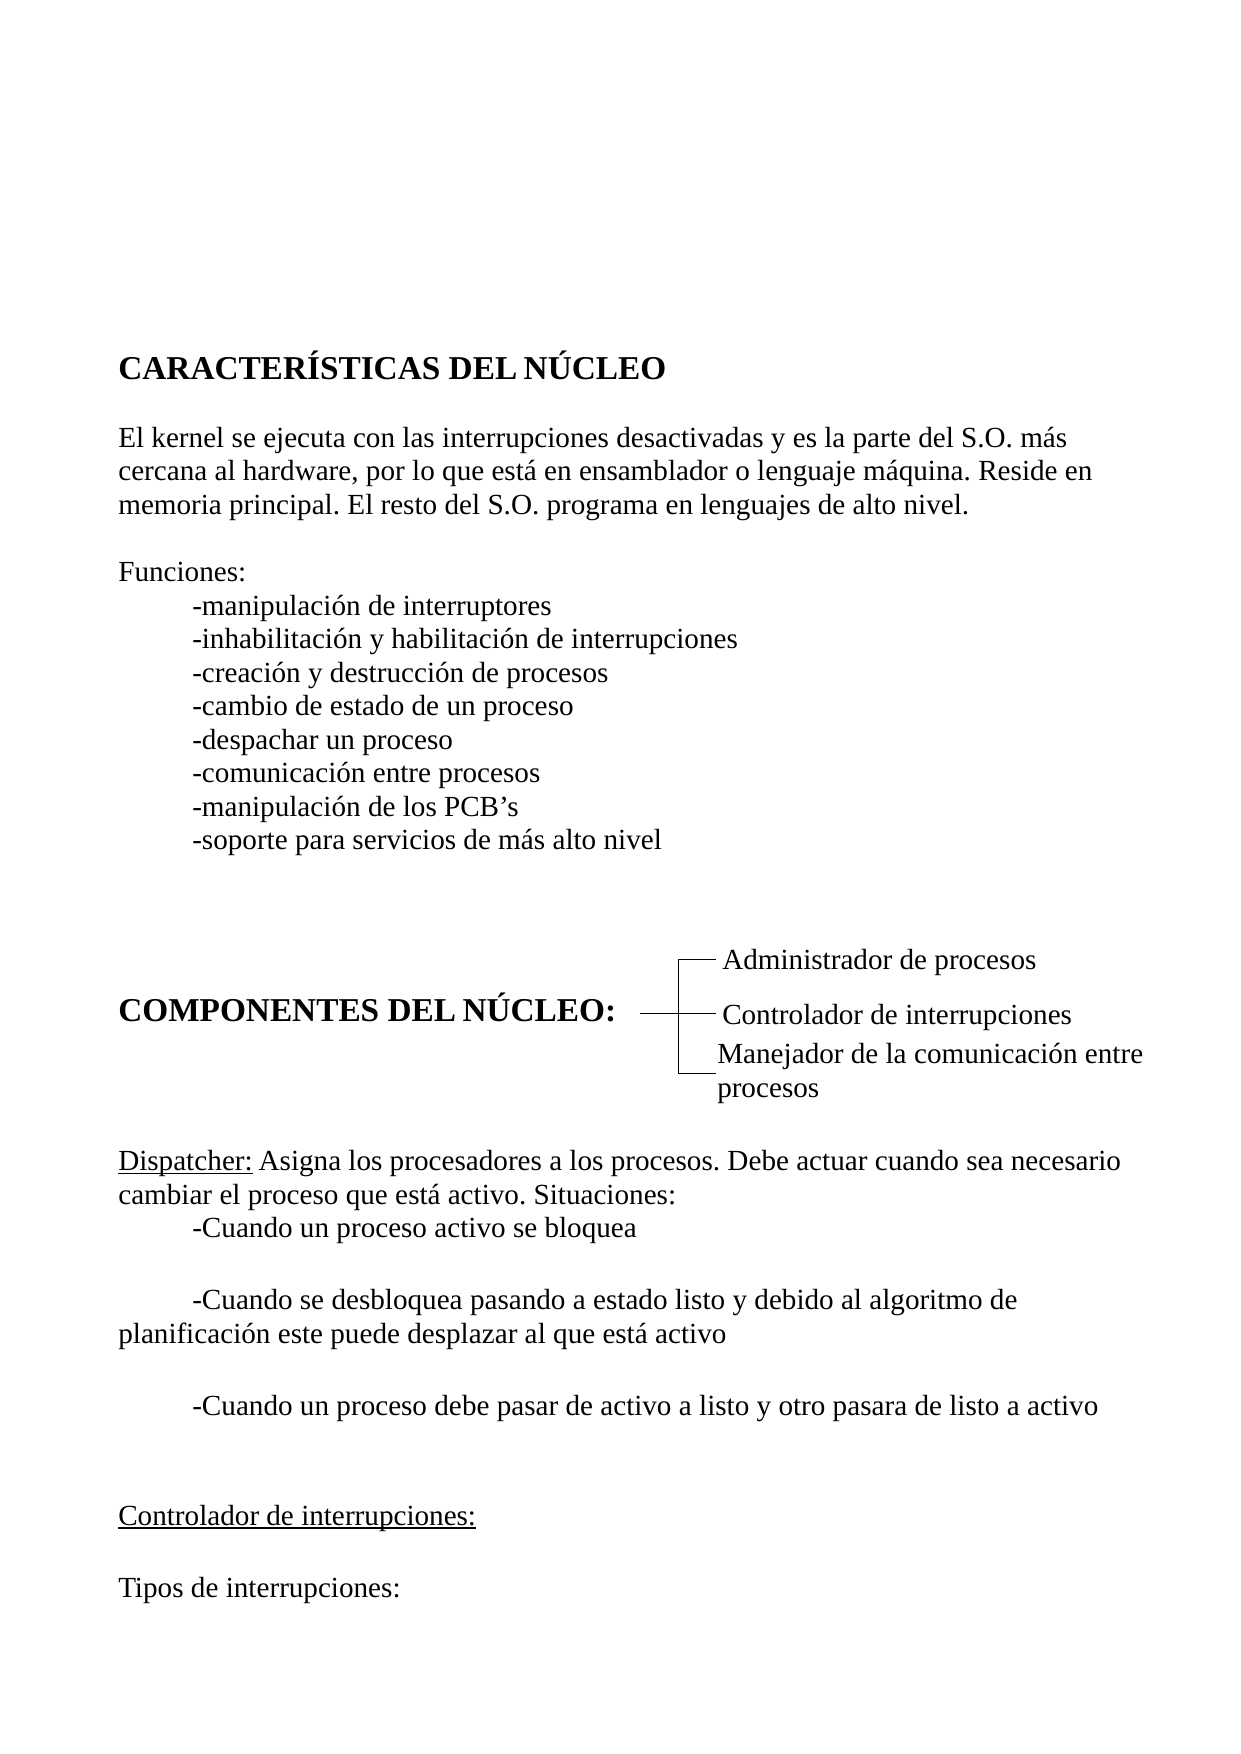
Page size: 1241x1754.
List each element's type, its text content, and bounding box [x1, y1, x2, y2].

text CARACTERÍSTICAS DEL NÚCLEO [118, 348, 1122, 386]
text -Cuando se desbloquea pasando a estado listo y debido al algoritmo de planificación este puede desplazar al que está activo [118, 1282, 1122, 1349]
text -Cuando un proceso activo se bloquea [118, 1211, 1122, 1244]
text El kernel se ejecuta con las interrupciones desactivadas y es la parte del S.O. más cercana al hardware, por lo que está en ensamblador o lenguaje máquina. Reside en memoria principal. El resto del S.O. programa en lenguajes de alto nivel. [118, 420, 1122, 521]
text Funciones: [118, 554, 1122, 588]
text -despachar un proceso [118, 722, 1122, 755]
text -manipulación de los PCB’s [118, 789, 1122, 822]
text -creación y destrucción de procesos [118, 655, 1122, 688]
text COMPONENTES DEL NÚCLEO: [679, 990, 1122, 1028]
text -soporte para servicios de más alto nivel [118, 822, 1122, 856]
text -Cuando un proceso debe pasar de activo a listo y otro pasara de listo a activo [118, 1388, 1122, 1421]
text Dispatcher: Asigna los procesadores a los procesos. Debe actuar cuando sea necesario cambiar el proceso que está activo. Situaciones: [118, 1143, 1122, 1211]
text -manipulación de interruptores [118, 588, 1122, 621]
text -cambio de estado de un proceso [118, 688, 1122, 722]
text Controlador de interrupciones: [118, 1498, 1122, 1532]
text -comunicación entre procesos [118, 755, 1122, 789]
text Tipos de interrupciones: [118, 1570, 1122, 1603]
text COMPONENTES DEL NÚCLEO: [118, 990, 678, 1028]
text -inhabilitación y habilitación de interrupciones [118, 621, 1122, 655]
